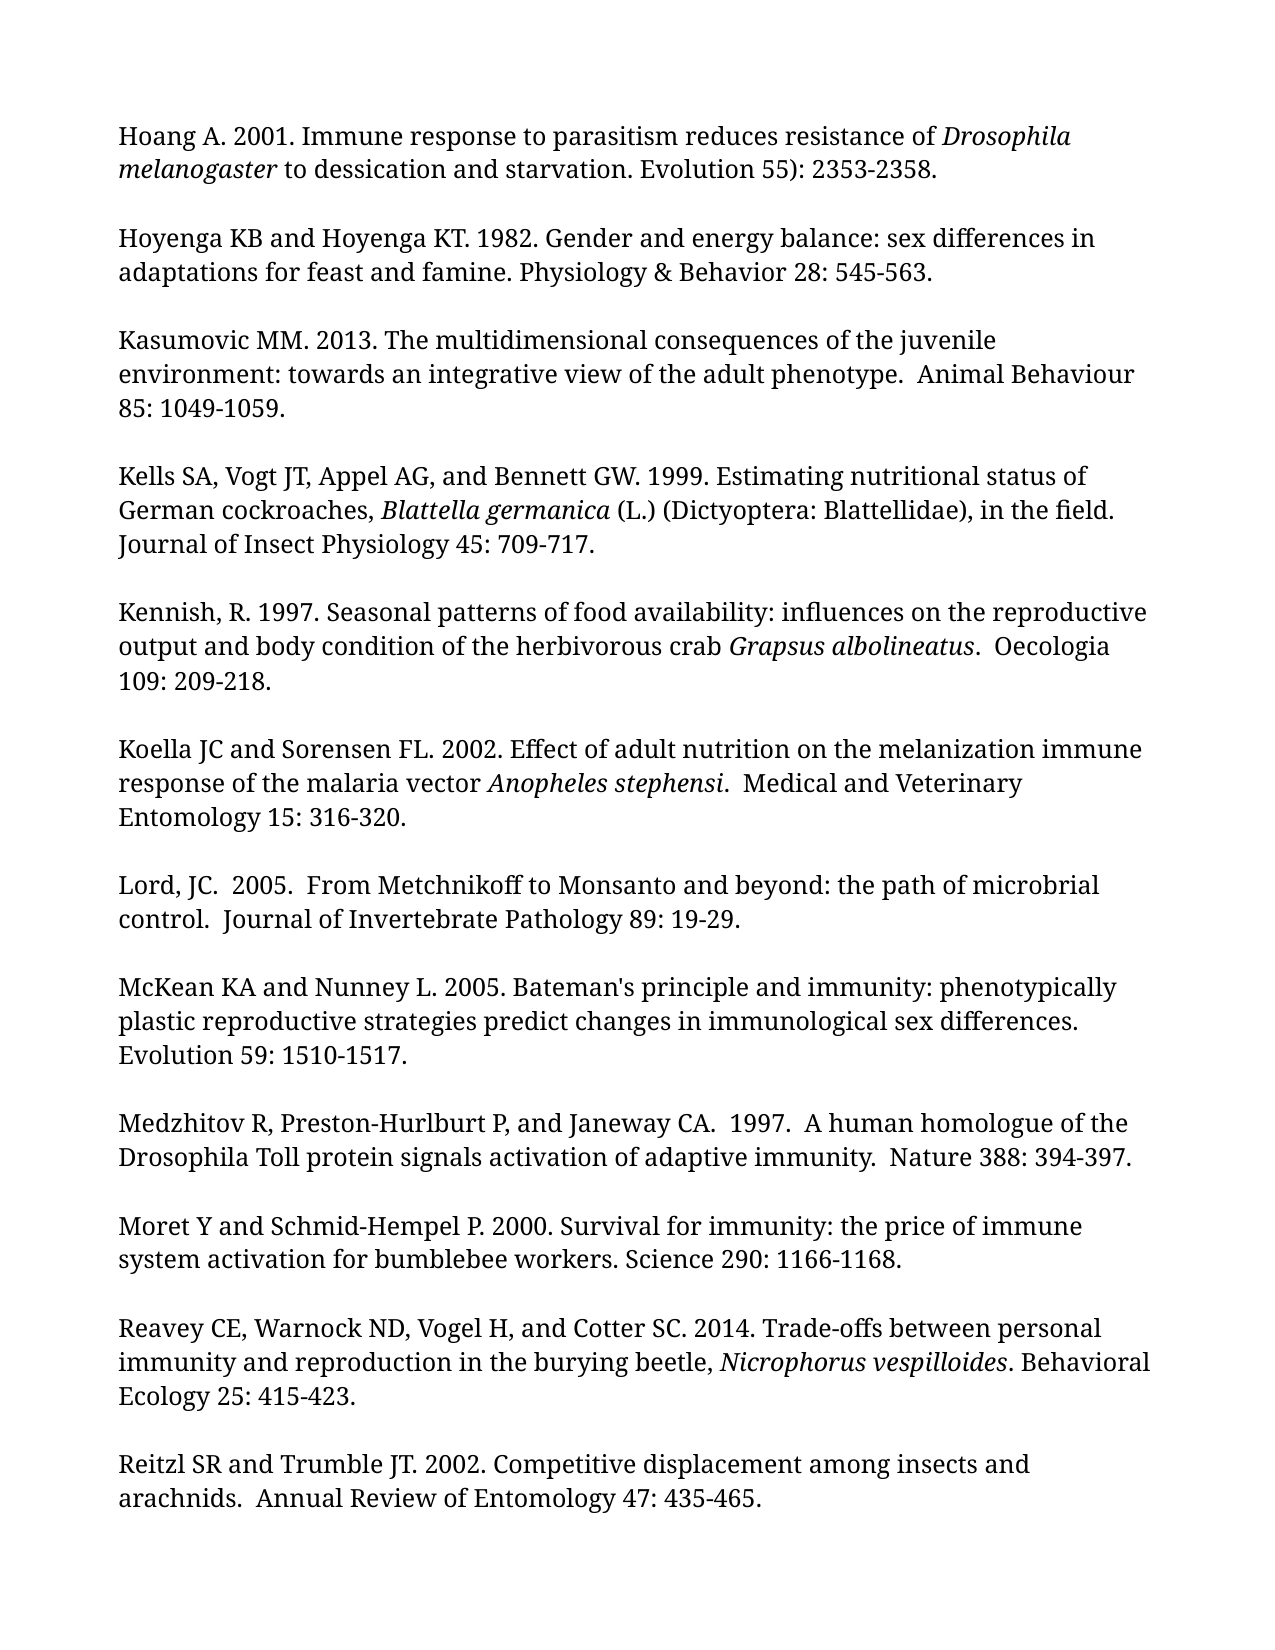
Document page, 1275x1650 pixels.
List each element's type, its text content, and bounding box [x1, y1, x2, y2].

text Kells SA, Vogt JT, Appel AG, and Bennett GW. 1999. Estimating nutritional status of German cockroaches, Blattella germanica (L.) (Dictyoptera: Blattellidae), in the field. Journal of Insect Physiology 45: 709-717. [118, 459, 1157, 561]
text Kasumovic MM. 2013. The multidimensional consequences of the juvenile environment: towards an integrative view of the adult phenotype. Animal Behaviour 85: 1049-1059. [118, 322, 1157, 425]
text Reitzl SR and Trumble JT. 2002. Competitive displacement among insects and arachnids. Annual Review of Entomology 47: 435-465. [118, 1447, 1157, 1515]
text Kennish, R. 1997. Seasonal patterns of food availability: influences on the reproductive output and body condition of the herbivorous crab Grapsus albolineatus. Oecologia 109: 209-218. [118, 595, 1157, 697]
text Medzhitov R, Preston-Hurlburt P, and Janeway CA. 1997. A human homologue of the Drosophila Toll protein signals activation of adaptive immunity. Nature 388: 394-397. [118, 1106, 1157, 1174]
text McKean KA and Nunney L. 2005. Bateman's principle and immunity: phenotypically plastic reproductive strategies predict changes in immunological sex differences. Evolution 59: 1510-1517. [118, 970, 1157, 1072]
text Koella JC and Sorensen FL. 2002. Effect of adult nutrition on the melanization immune response of the malaria vector Anopheles stephensi. Medical and Veterinary Entomology 15: 316-320. [118, 731, 1157, 833]
text Hoang A. 2001. Immune response to parasitism reduces resistance of Drosophila melanogaster to dessication and starvation. Evolution 55): 2353-2358. [118, 118, 1157, 186]
text Moret Y and Schmid-Hempel P. 2000. Survival for immunity: the price of immune system activation for bumblebee workers. Science 290: 1166-1168. [118, 1208, 1157, 1276]
text Lord, JC. 2005. From Metchnikoff to Monsanto and beyond: the path of microbrial control. Journal of Invertebrate Pathology 89: 19-29. [118, 867, 1157, 936]
text Hoyenga KB and Hoyenga KT. 1982. Gender and energy balance: sex differences in adaptations for feast and famine. Physiology & Behavior 28: 545-563. [118, 220, 1157, 288]
text Reavey CE, Warnock ND, Vogel H, and Cotter SC. 2014. Trade-offs between personal immunity and reproduction in the burying beetle, Nicrophorus vespilloides. Behavioral Ecology 25: 415-423. [118, 1310, 1157, 1412]
